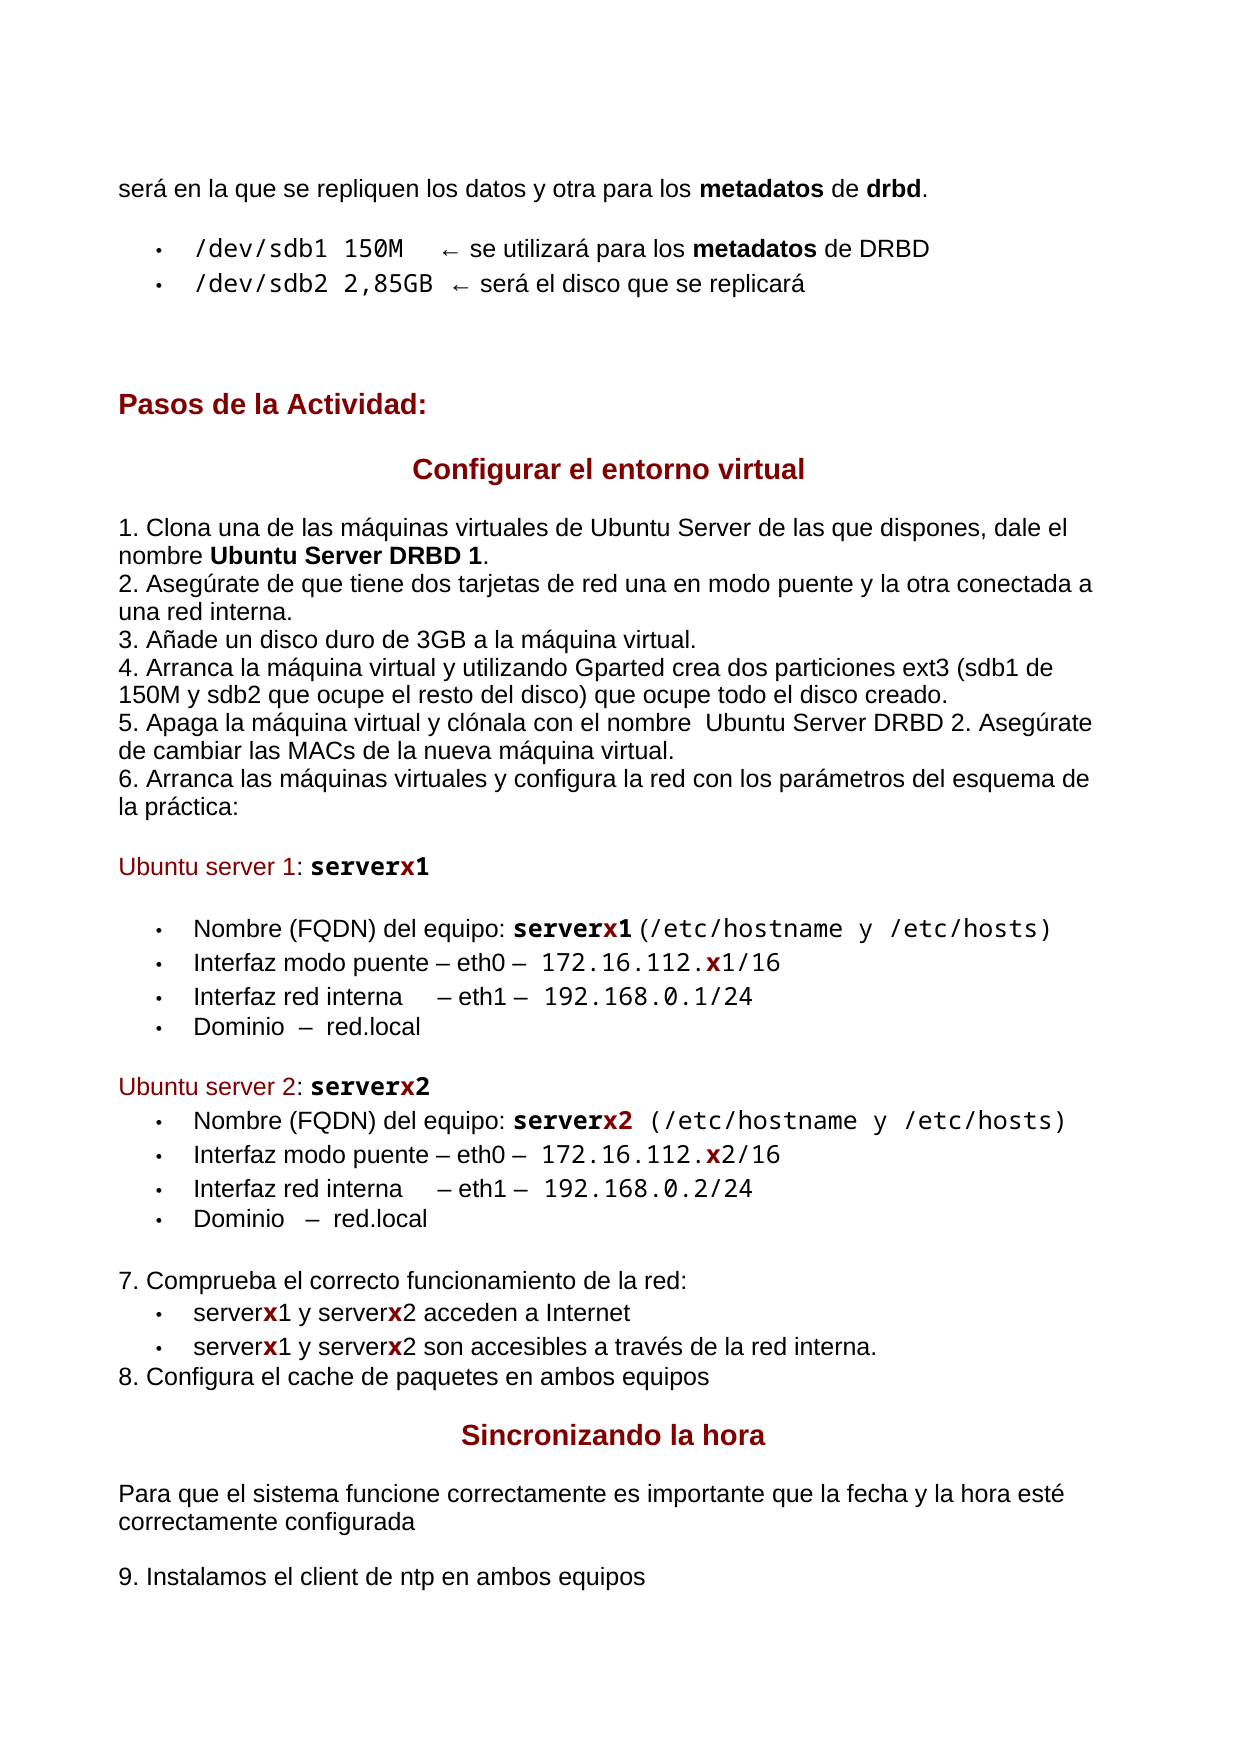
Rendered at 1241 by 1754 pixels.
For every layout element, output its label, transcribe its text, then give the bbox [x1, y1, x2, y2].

list /dev/sdb2 2,85GB ← será el disco que se replicará [156, 265, 1108, 299]
list /dev/sdb1 150M ← se utilizará para los metadatos de DRBD [156, 231, 1108, 265]
text 3. Añade un disco duro de 3GB a la máquina virtual. [118, 626, 1108, 653]
text 7. Comprueba el correcto funcionamiento de la red: [118, 1267, 1108, 1295]
text Pasos de la Actividad: [118, 388, 1108, 421]
list Interfaz red interna – eth1 – 192.168.0.1/24 [156, 979, 1108, 1013]
text será en la que se repliquen los datos y otra para los metadatos de drbd. [118, 175, 1108, 203]
text Para que el sistema funcione correctamente es importante que la fecha y la hora esté correctamente configurada [118, 1479, 1108, 1535]
list Interfaz modo puente – eth0 – 172.16.112.x1/16 [156, 945, 1108, 979]
text 2. Asegúrate de que tiene dos tarjetas de red una en modo puente y la otra conectada a una red interna. [118, 570, 1108, 626]
text 4. Arranca la máquina virtual y utilizando Gparted crea dos particiones ext3 (sdb1 de 150M y sdb2 que ocupe el resto del disco) que ocupe todo el disco creado. [118, 653, 1108, 709]
list serverx1 y serverx2 acceden a Internet [156, 1295, 1108, 1329]
list Dominio – red.local [156, 1013, 1108, 1041]
text Sincronizando la hora [118, 1419, 1108, 1452]
list Dominio – red.local [156, 1205, 1108, 1233]
list serverx1 y serverx2 son accesibles a través de la red interna. [156, 1329, 1108, 1363]
text Ubuntu server 2: serverx2 [118, 1069, 1108, 1103]
text 1. Clona una de las máquinas virtuales de Ubuntu Server de las que dispones, dale el nombre Ubuntu Server DRBD 1. [118, 514, 1108, 570]
text 5. Apaga la máquina virtual y clónala con el nombre Ubuntu Server DRBD 2. Asegúrate de cambiar las MACs de la nueva máquina virtual. [118, 709, 1108, 765]
list Interfaz modo puente – eth0 – 172.16.112.x2/16 [156, 1137, 1108, 1171]
list Nombre (FQDN) del equipo: serverx1 (/etc/hostname y /etc/hosts) [156, 911, 1108, 945]
text 6. Arranca las máquinas virtuales y configura la red con los parámetros del esquema de la práctica: [118, 765, 1108, 821]
list Interfaz red interna – eth1 – 192.168.0.2/24 [156, 1171, 1108, 1205]
list Nombre (FQDN) del equipo: serverx2 (/etc/hostname y /etc/hosts) [156, 1103, 1108, 1137]
text 9. Instalamos el client de ntp en ambos equipos [118, 1563, 1108, 1591]
text Configurar el entorno virtual [118, 453, 1108, 486]
text Ubuntu server 1: serverx1 [118, 849, 1108, 883]
text 8. Configura el cache de paquetes en ambos equipos [118, 1363, 1108, 1391]
